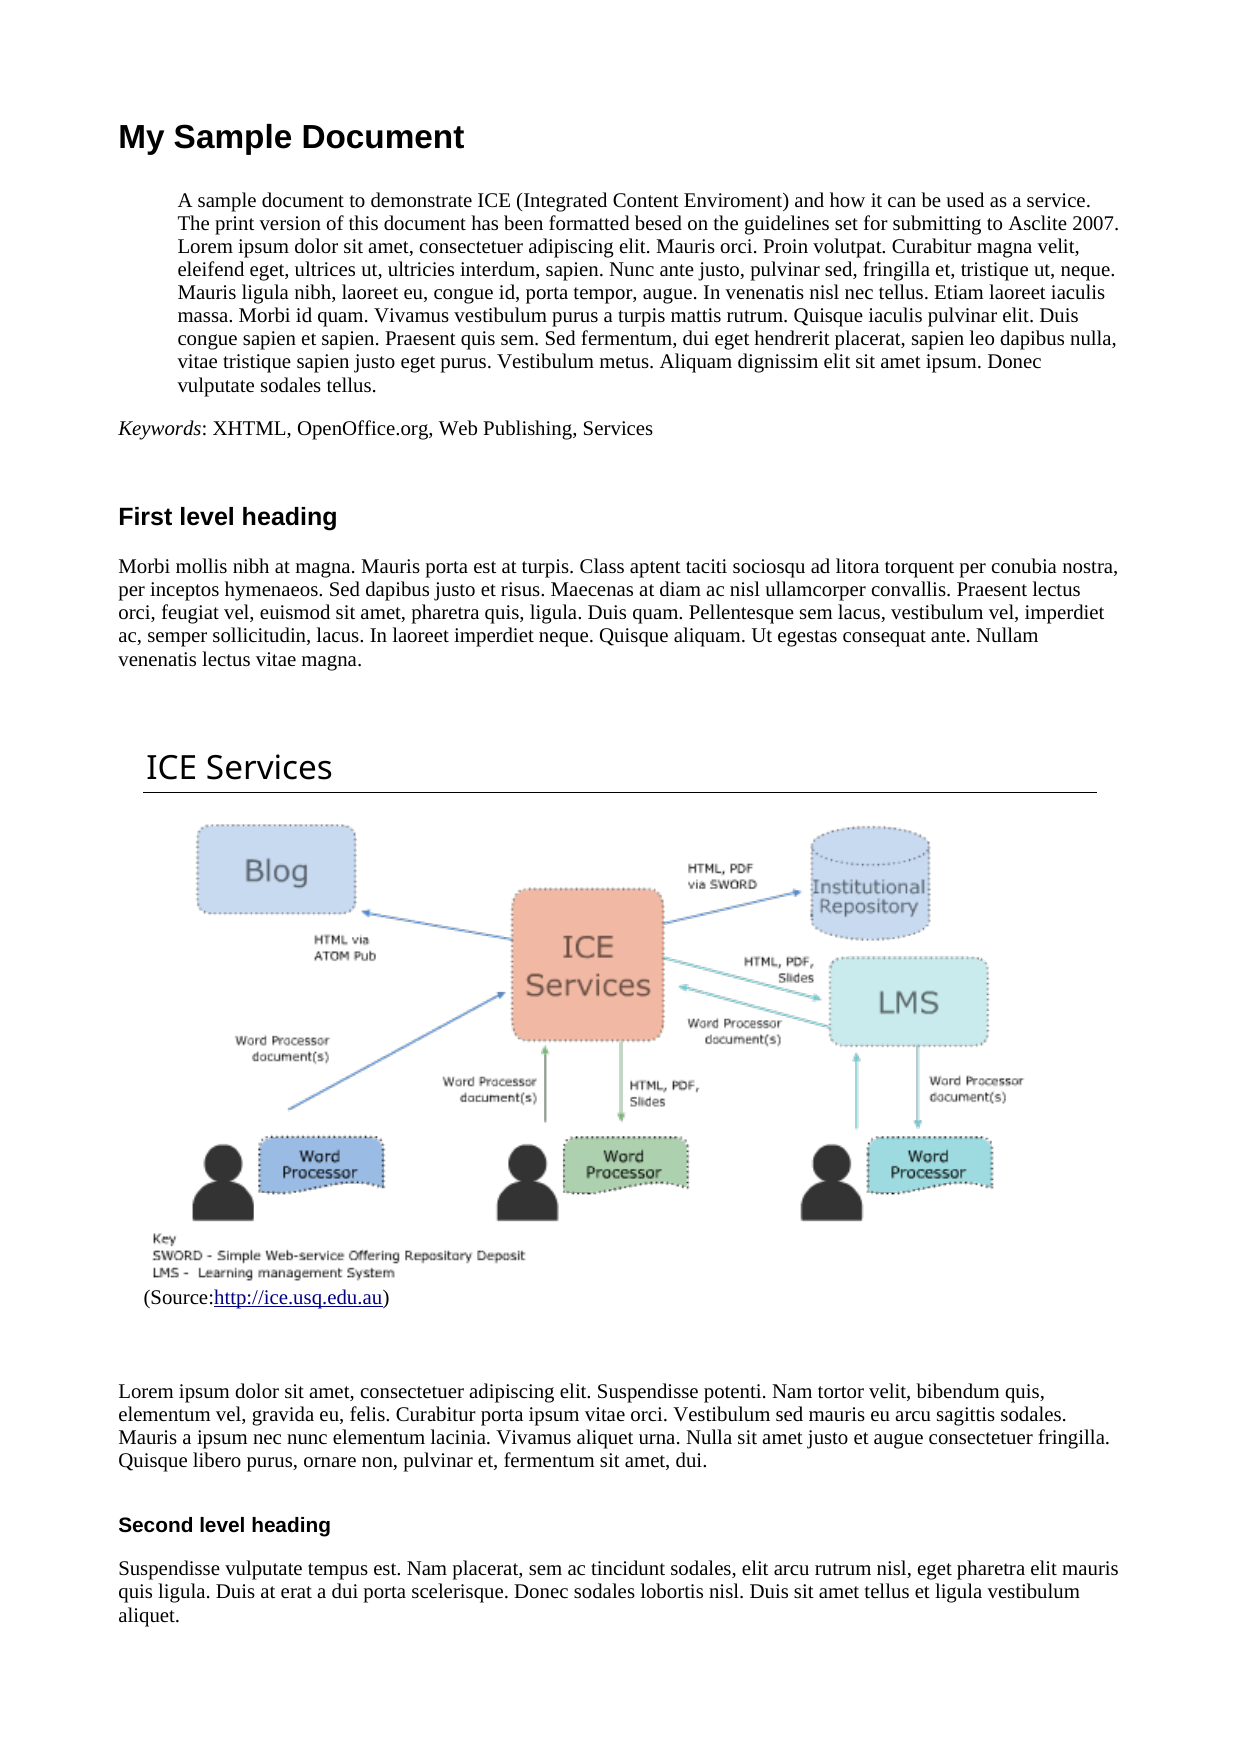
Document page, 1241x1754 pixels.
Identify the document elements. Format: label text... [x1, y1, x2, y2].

table_cell (Source:http://ice.usq.edu.au) [143, 812, 1097, 1336]
title My Sample Document [118, 118, 1122, 155]
table_header [143, 793, 1097, 812]
text A sample document to demonstrate ICE (Integrated Content Enviroment) and how it can be used as a service. The print version of this document has been formatted besed on the guidelines set for submitting to Asclite 2007. Lorem ipsum dolor sit amet, consectetuer adipiscing elit. Mauris orci. Proin volutpat. Curabitur magna velit, eleifend eget, ultrices ut, ultricies interdum, sapien. Nunc ante justo, pulvinar sed, fringilla et, tristique ut, neque. Mauris ligula nibh, laoreet eu, congue id, porta tempor, augue. In venenatis nisl nec tellus. Etiam laoreet iaculis massa. Morbi id quam. Vivamus vestibulum purus a turpis mattis rutrum. Quisque iaculis pulvinar elit. Duis congue sapien et sapien. Praesent quis sem. Sed fermentum, dui eget hendrerit placerat, sapien leo dapibus nulla, vitae tristique sapien justo eget purus. Vestibulum metus. Aliquam dignissim elit sit amet ipsum. Donec vulputate sodales tellus. [177, 188, 1122, 397]
text First level heading [118, 502, 1122, 530]
text Suspendisse vulputate tempus est. Nam placerat, sem ac tincidunt sodales, elit arcu rutrum nisl, eget pharetra elit mauris quis ligula. Duis at erat a dui porta scelerisque. Donec sodales lobortis nisl. Duis sit amet tellus et ligula vestibulum aliquet. [118, 1557, 1122, 1627]
text Lorem ipsum dolor sit amet, consectetuer adipiscing elit. Suspendisse potenti. Nam tortor velit, bibendum quis, elementum vel, gravida eu, felis. Curabitur porta ipsum vitae orci. Vestibulum sed mauris eu arcu sagittis sodales. Mauris a ipsum nec nunc elementum lacinia. Vivamus aliquet urna. Nulla sit amet justo et augue consectetuer fringilla. Quisque libero purus, ornare non, pulvinar et, fermentum sit amet, dui. [118, 1380, 1122, 1472]
picture [143, 817, 1081, 1287]
table_header ICE Services [143, 735, 1097, 792]
text Morbi mollis nibh at magna. Mauris porta est at turpis. Class aptent taciti sociosqu ad litora torquent per conubia nostra, per inceptos hymenaeos. Sed dapibus justo et risus. Maecenas at diam ac nisl ullamcorper convallis. Praesent lectus orci, feugiat vel, euismod sit amet, pharetra quis, ligula. Duis quam. Pellentesque sem lacus, vestibulum vel, imperdiet ac, semper sollicitudin, lacus. In laoreet imperdiet neque. Quisque aliquam. Ut egestas consequat ante. Nullam venenatis lectus vitae magna. [118, 555, 1122, 671]
text Keywords: XHTML, OpenOffice.org, Web Publishing, Services [118, 417, 1122, 440]
text Second level heading [118, 1513, 1122, 1537]
